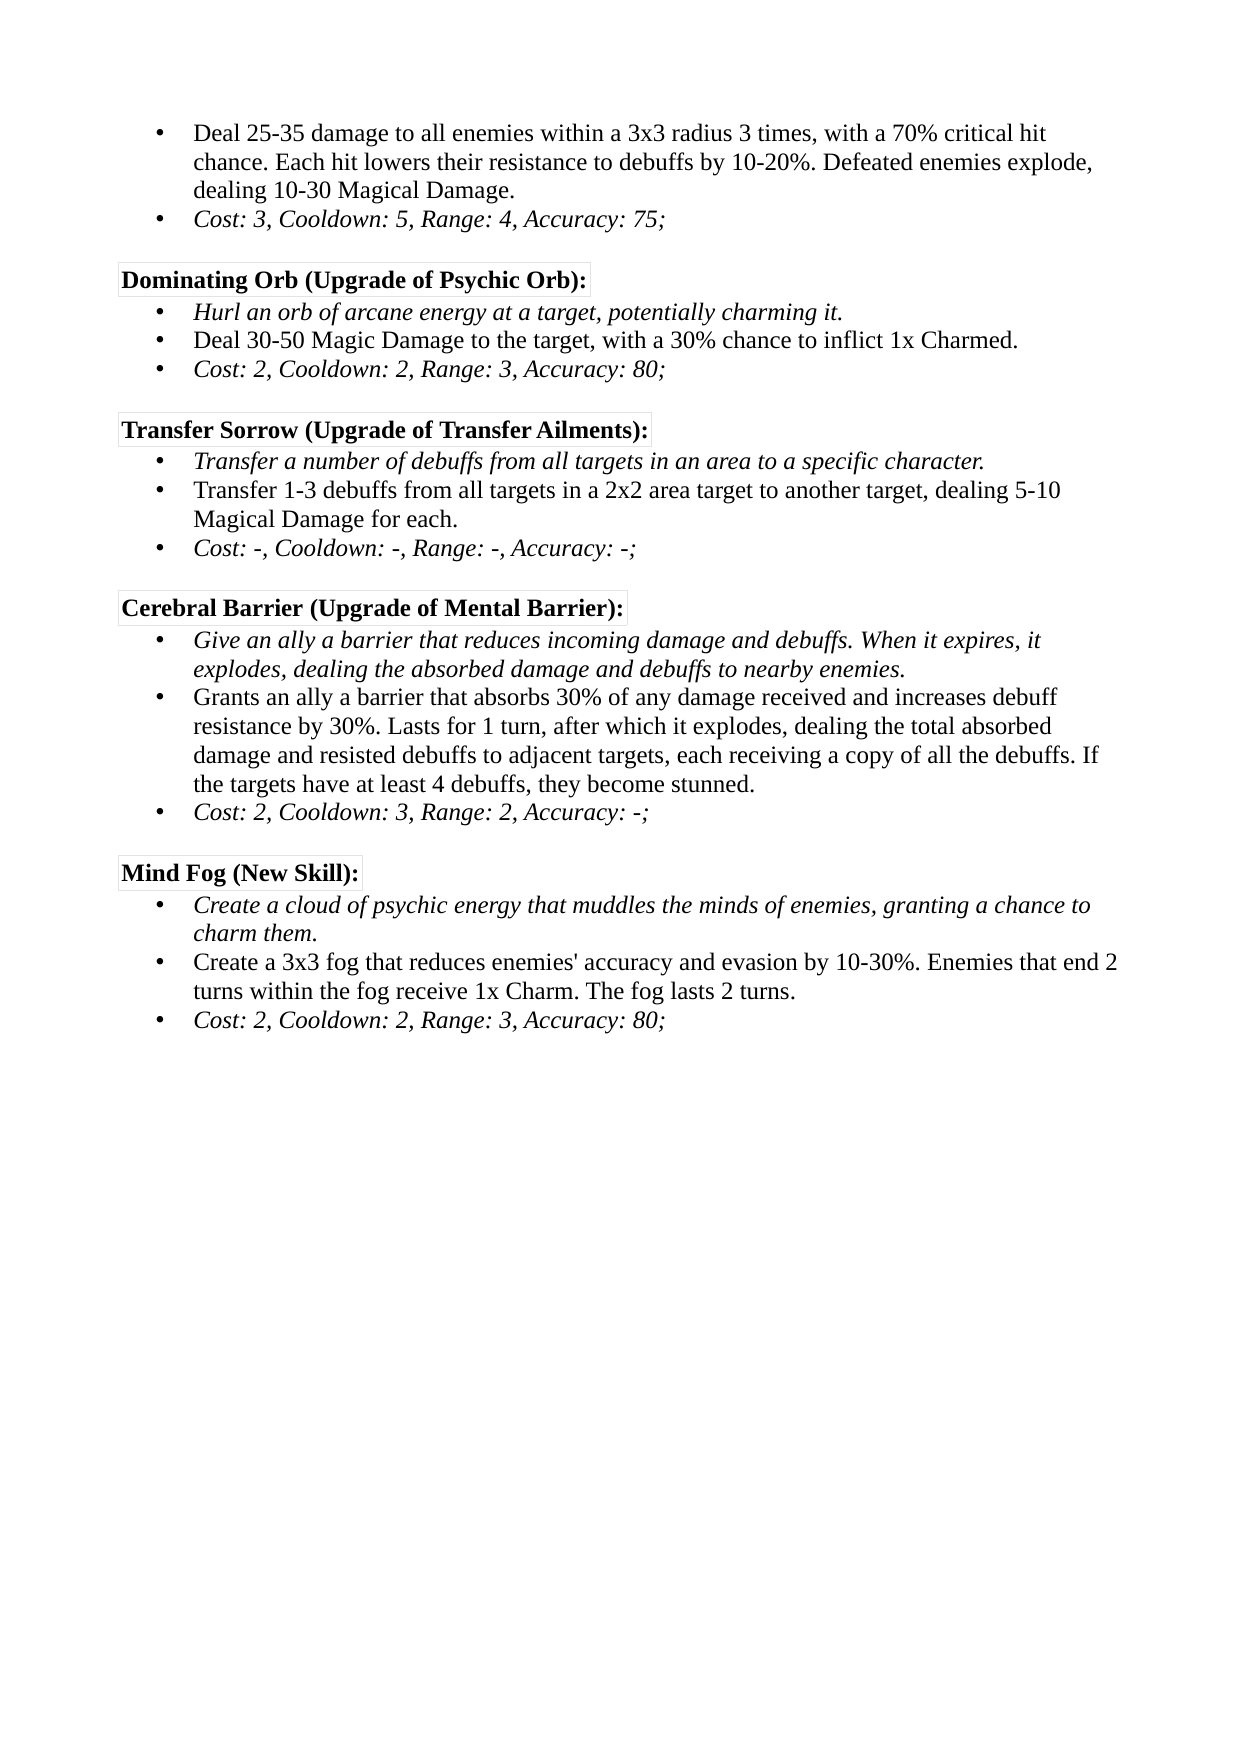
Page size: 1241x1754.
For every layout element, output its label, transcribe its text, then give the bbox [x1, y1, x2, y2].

text [628, 590, 1122, 625]
list Deal 30-50 Magic Damage to the target, with a 30% chance to inflict 1x Charmed. [156, 325, 1122, 354]
text [591, 262, 1122, 297]
list Cost: 2, Cooldown: 2, Range: 3, Accuracy: 80; [156, 354, 1122, 383]
text Dominating Orb (Upgrade of Psychic Orb): [119, 263, 590, 296]
list Cost: -, Cooldown: -, Range: -, Accuracy: -; [156, 533, 1122, 561]
list Hurl an orb of arcane energy at a target, potentially charming it. [156, 297, 1122, 325]
list Transfer a number of debuffs from all targets in an area to a specific character. [156, 446, 1122, 475]
list Give an ally a barrier that reduces incoming damage and debuffs. When it expires, it explodes, dealing the absorbed damage and debuffs to nearby enemies. [156, 625, 1122, 682]
list Create a 3x3 fog that reduces enemies' accuracy and evasion by 10-30%. Enemies that end 2 turns within the fog receive 1x Charm. The fog lasts 2 turns. [156, 947, 1122, 1005]
list Cost: 2, Cooldown: 2, Range: 3, Accuracy: 80; [156, 1005, 1122, 1033]
list Grants an ally a barrier that absorbs 30% of any damage received and increases debuff resistance by 30%. Lasts for 1 turn, after which it explodes, dealing the total absorbed damage and resisted debuffs to adjacent targets, each receiving a copy of all the debuffs. If the targets have at least 4 debuffs, they become stunned. [156, 682, 1122, 797]
list Deal 25-35 damage to all enemies within a 3x3 radius 3 times, with a 70% critical hit chance. Each hit lowers their resistance to debuffs by 10-20%. Defeated enemies explode, dealing 10-30 Magical Damage. [156, 118, 1122, 204]
list Transfer 1-3 debuffs from all targets in a 2x2 area target to another target, dealing 5-10 Magical Damage for each. [156, 475, 1122, 533]
text Mind Fog (New Skill): [119, 856, 362, 890]
text [652, 412, 1122, 446]
list Cost: 3, Cooldown: 5, Range: 4, Accuracy: 75; [156, 204, 1122, 233]
list Create a cloud of psychic energy that muddles the minds of enemies, granting a chance to charm them. [156, 890, 1122, 947]
text Cerebral Barrier (Upgrade of Mental Barrier): [119, 591, 627, 625]
text [363, 855, 1122, 890]
list Cost: 2, Cooldown: 3, Range: 2, Accuracy: -; [156, 797, 1122, 826]
text Transfer Sorrow (Upgrade of Transfer Ailments): [119, 413, 651, 446]
